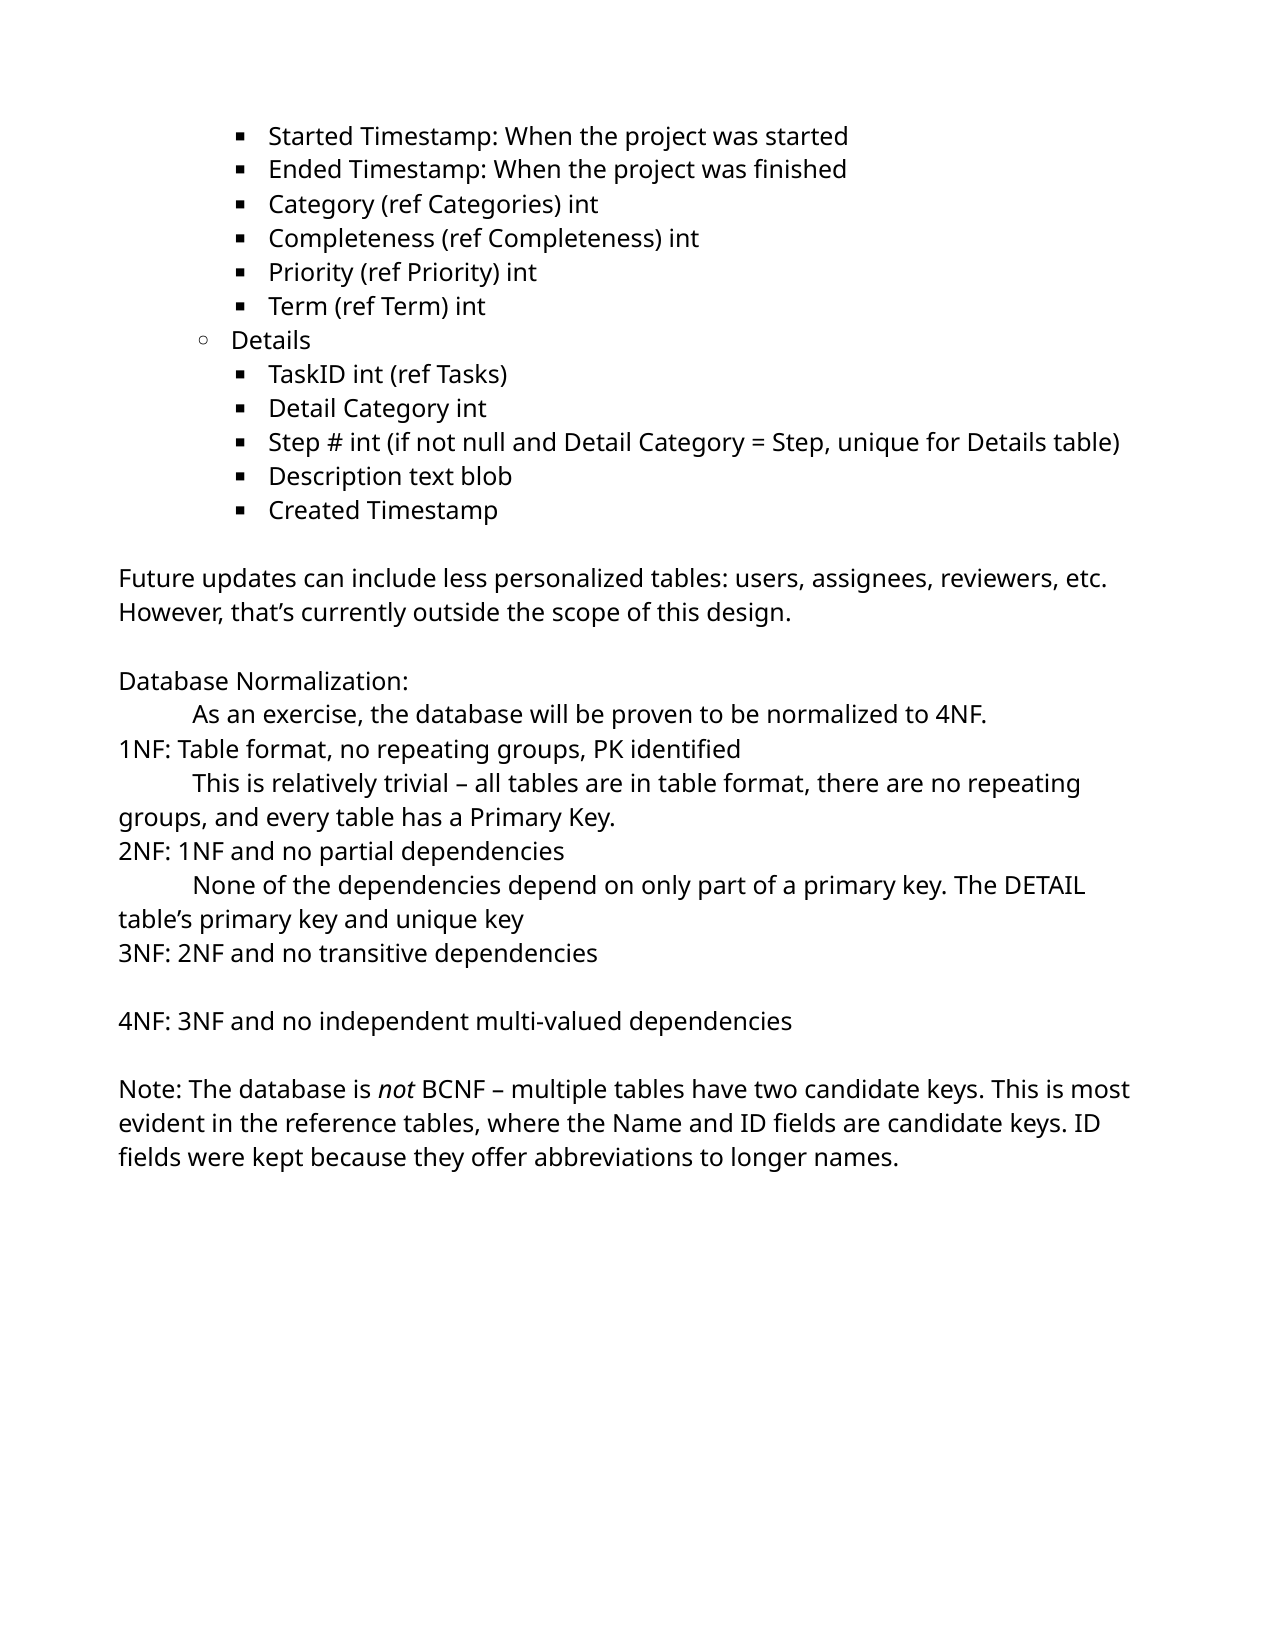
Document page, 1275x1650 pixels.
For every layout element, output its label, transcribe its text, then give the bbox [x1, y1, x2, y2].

text None of the dependencies depend on only part of a primary key. The DETAIL table’s primary key and unique key [118, 867, 1157, 936]
list Started Timestamp: When the project was started [231, 118, 1157, 152]
text This is relatively trivial – all tables are in table format, there are no repeating groups, and every table has a Primary Key. [118, 765, 1157, 833]
text Note: The database is not BCNF – multiple tables have two candidate keys. This is most evident in the reference tables, where the Name and ID fields are candidate keys. ID fields were kept because they offer abbreviations to longer names. [118, 1072, 1157, 1174]
text 4NF: 3NF and no independent multi-valued dependencies [118, 1004, 1157, 1038]
list Term (ref Term) int [231, 288, 1157, 322]
text 2NF: 1NF and no partial dependencies [118, 833, 1157, 867]
text As an exercise, the database will be proven to be normalized to 4NF. [118, 697, 1157, 731]
text Future updates can include less personalized tables: users, assignees, reviewers, etc. However, that’s currently outside the scope of this design. [118, 561, 1157, 629]
list Ended Timestamp: When the project was finished [231, 152, 1157, 186]
list Category (ref Categories) int [231, 186, 1157, 220]
list Step # int (if not null and Detail Category = Step, unique for Details table) [231, 425, 1157, 459]
list Detail Category int [231, 391, 1157, 425]
list Description text blob [231, 459, 1157, 493]
list Priority (ref Priority) int [231, 254, 1157, 288]
list Completeness (ref Completeness) int [231, 220, 1157, 254]
list Details [193, 322, 1157, 357]
list Created Timestamp [231, 493, 1157, 527]
text 3NF: 2NF and no transitive dependencies [118, 936, 1157, 970]
list TaskID int (ref Tasks) [231, 357, 1157, 391]
text 1NF: Table format, no repeating groups, PK identified [118, 731, 1157, 765]
text Database Normalization: [118, 663, 1157, 697]
